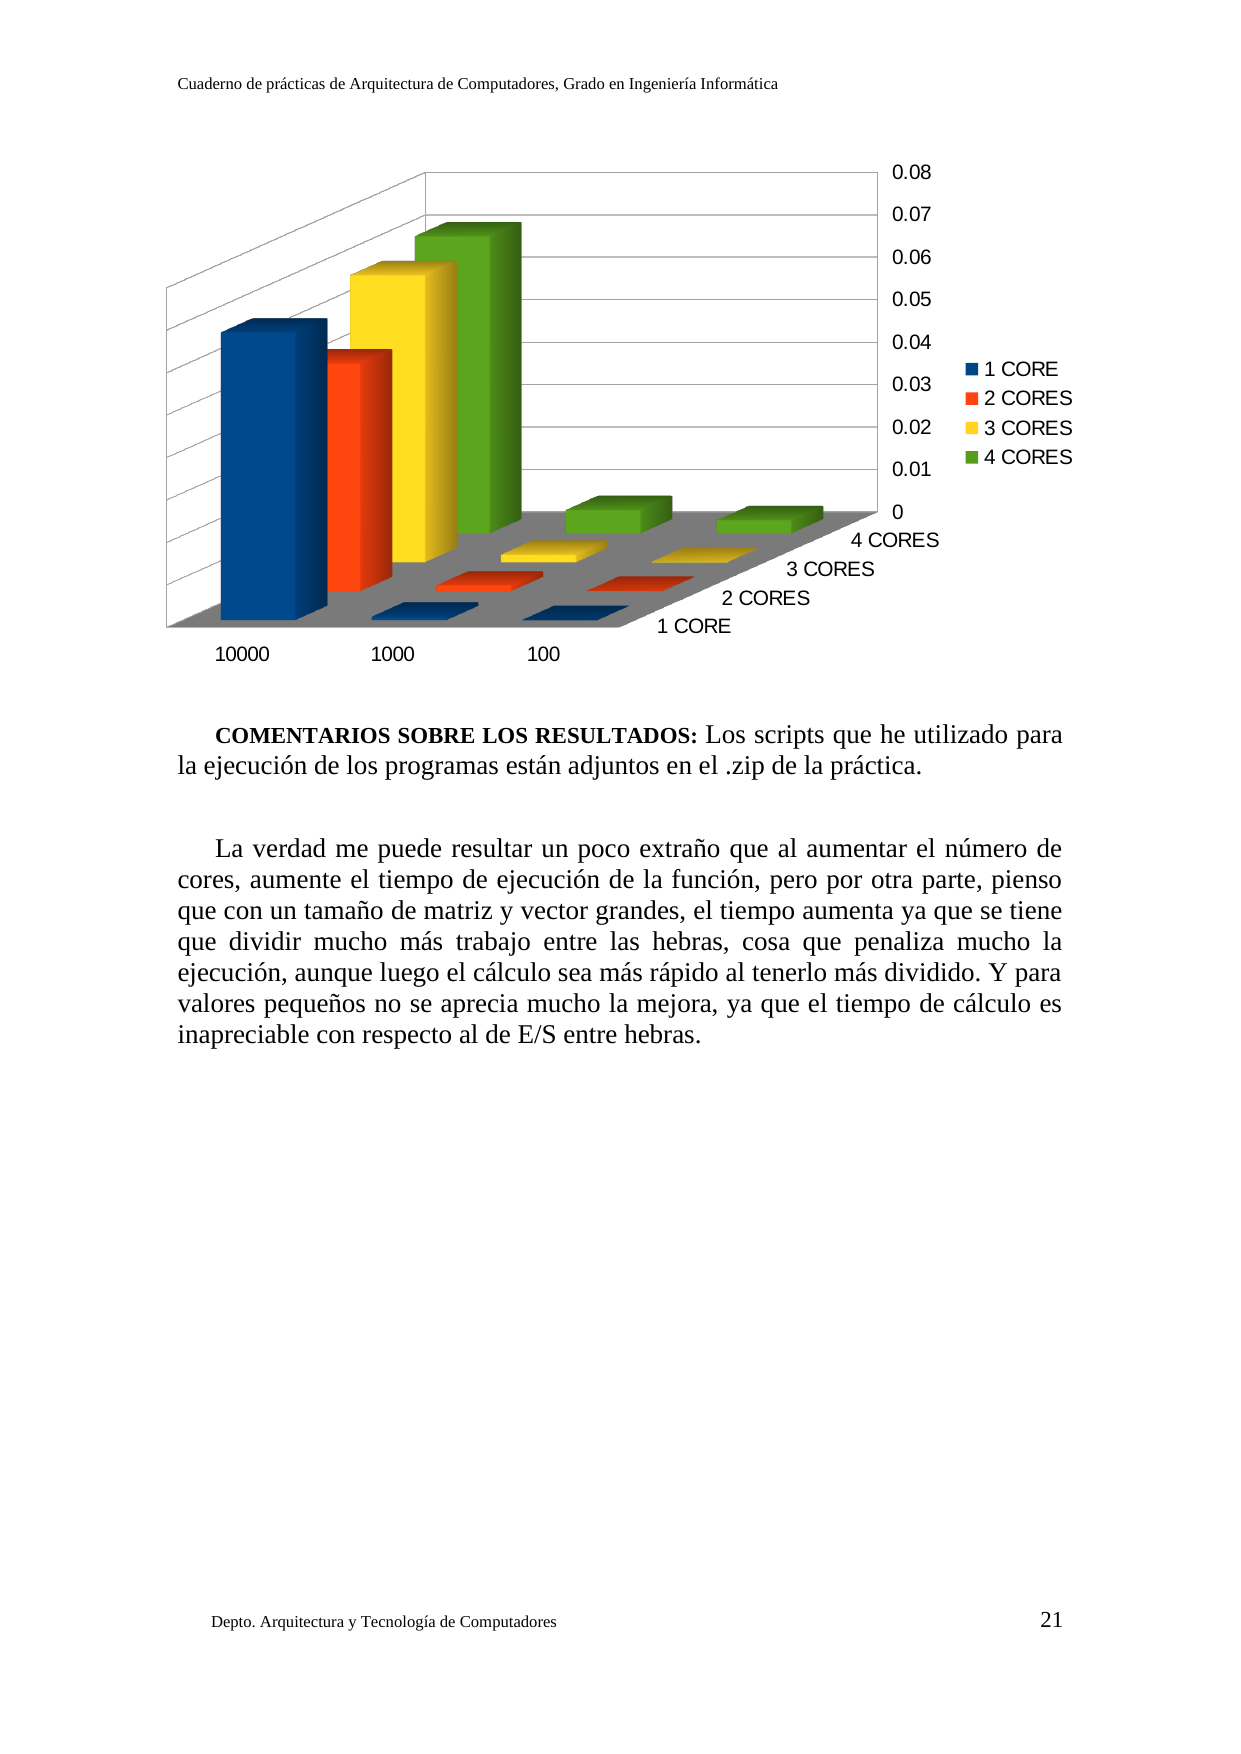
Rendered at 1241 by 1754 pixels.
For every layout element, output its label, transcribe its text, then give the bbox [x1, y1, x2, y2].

text La verdad me puede resultar un poco extraño que al aumentar el número de cores, aumente el tiempo de ejecución de la función, pero por otra parte, pienso que con un tamaño de matriz y vector grandes, el tiempo aumenta ya que se tiene que dividir mucho más trabajo entre las hebras, cosa que penaliza mucho la ejecución, aunque luego el cálculo sea más rápido al tenerlo más dividido. Y para valores pequeños no se aprecia mucho la mejora, ya que el tiempo de cálculo es inapreciable con respecto al de E/S entre hebras. [177, 832, 1063, 1050]
text COMENTARIOS SOBRE LOS RESULTADOS: Los scripts que he utilizado para la ejecución de los programas están adjuntos en el .zip de la práctica. [177, 718, 1063, 780]
